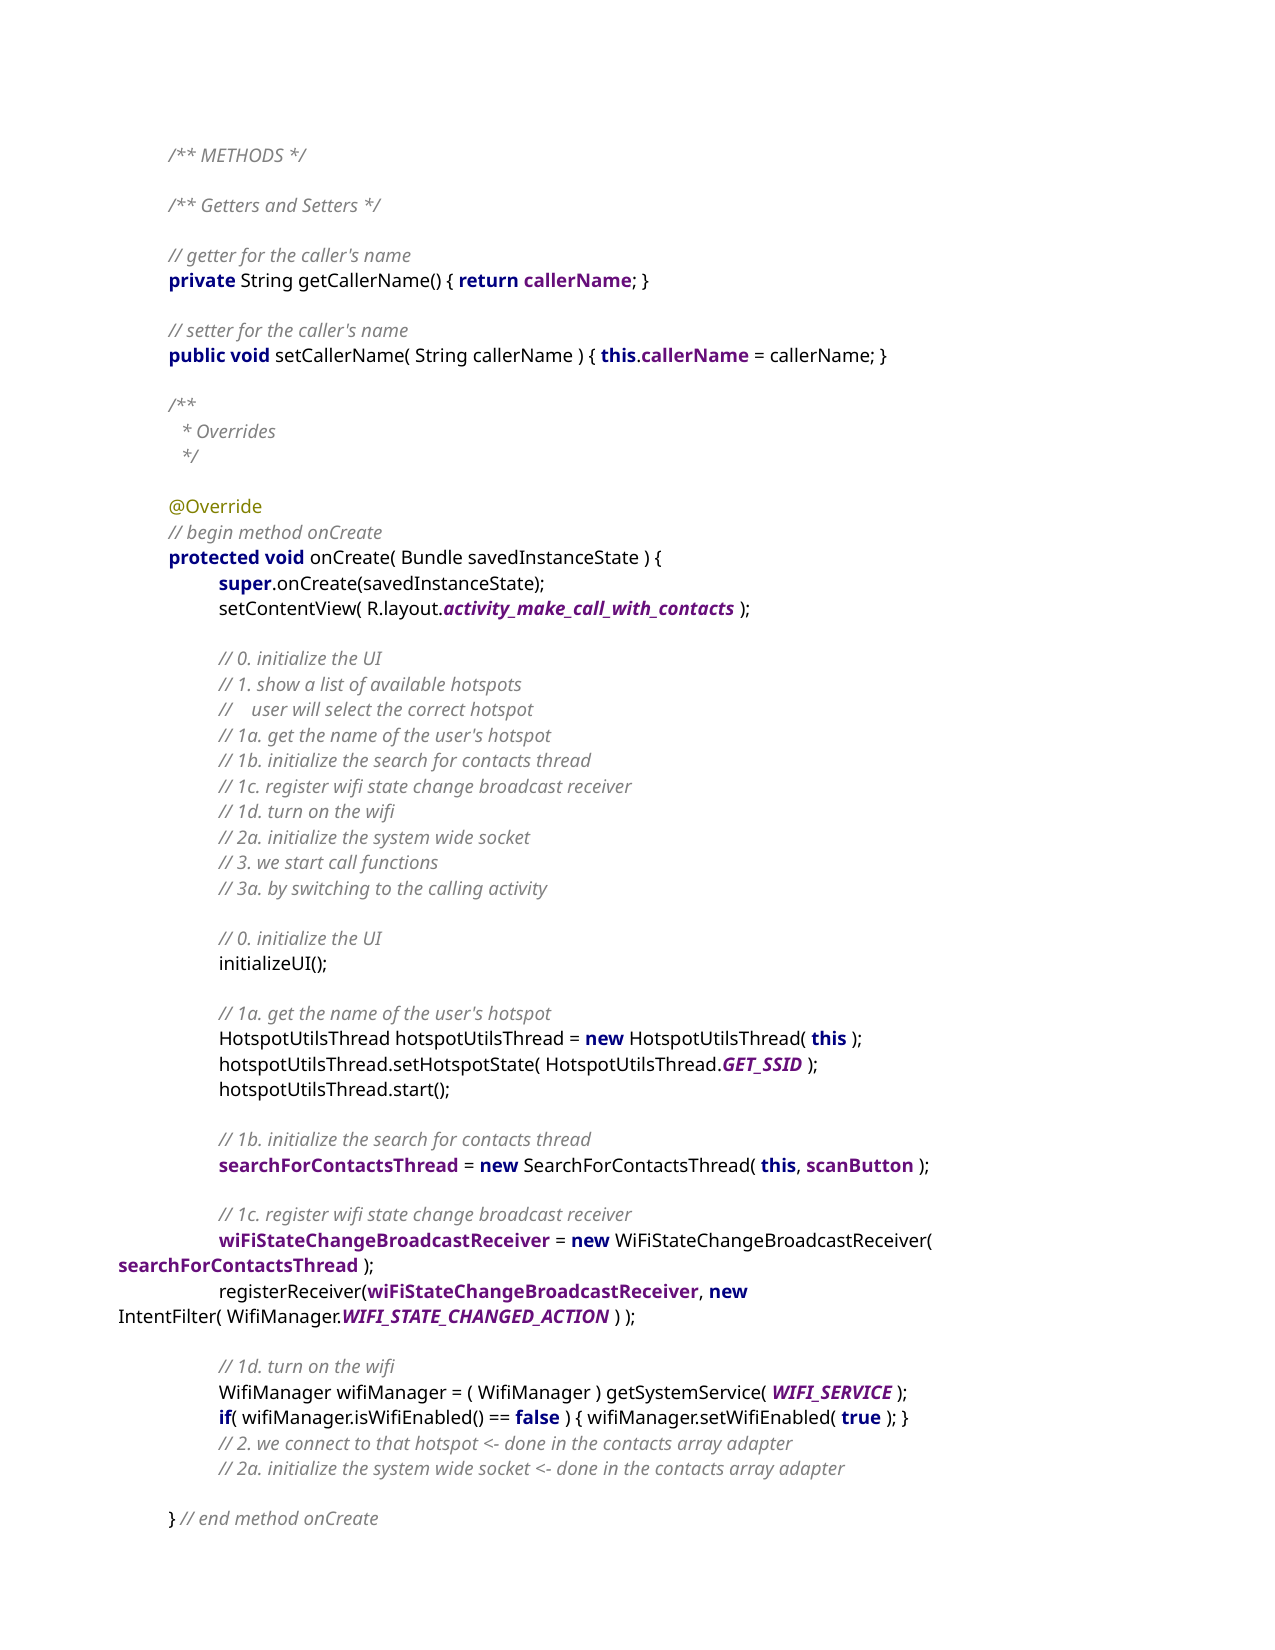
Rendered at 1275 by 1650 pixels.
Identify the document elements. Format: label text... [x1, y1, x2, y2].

text registerReceiver(wiFiStateChangeBroadcastReceiver, new IntentFilter( WifiManager.WIFI_STATE_CHANGED_ACTION ) ); [118, 1278, 1157, 1329]
text // 2. we connect to that hotspot <- done in the contacts array adapter [118, 1430, 1157, 1456]
text // 3. we start call functions [118, 849, 1157, 875]
text super.onCreate(savedInstanceState); [118, 570, 1157, 596]
text @Override [118, 493, 1157, 519]
text // 1d. turn on the wifi [118, 1354, 1157, 1379]
text // 0. initialize the UI [118, 645, 1157, 671]
text searchForContactsThread = new SearchForContactsThread( this, scanButton ); [118, 1152, 1157, 1177]
text hotspotUtilsThread.start(); [118, 1077, 1157, 1102]
text // user will select the correct hotspot [118, 696, 1157, 722]
text wiFiStateChangeBroadcastReceiver = new WiFiStateChangeBroadcastReceiver( searchForContactsThread ); [118, 1227, 1157, 1278]
text initializeUI(); [118, 950, 1157, 976]
text if( wifiManager.isWifiEnabled() == false ) { wifiManager.setWifiEnabled( true ); } [118, 1405, 1157, 1430]
text // 1c. register wifi state change broadcast receiver [118, 773, 1157, 798]
text private String getCallerName() { return callerName; } [118, 267, 1157, 293]
text * Overrides [118, 418, 1157, 444]
text WifiManager wifiManager = ( WifiManager ) getSystemService( WIFI_SERVICE ); [118, 1379, 1157, 1405]
text // 1b. initialize the search for contacts thread [118, 747, 1157, 773]
text // 1. show a list of available hotspots [118, 671, 1157, 696]
text // 2a. initialize the system wide socket [118, 824, 1157, 849]
text setContentView( R.layout.activity_make_call_with_contacts ); [118, 596, 1157, 621]
text public void setCallerName( String callerName ) { this.callerName = callerName; } [118, 343, 1157, 368]
text // begin method onCreate [118, 519, 1157, 544]
text HotspotUtilsThread hotspotUtilsThread = new HotspotUtilsThread( this ); [118, 1026, 1157, 1051]
text // 3a. by switching to the calling activity [118, 875, 1157, 901]
text protected void onCreate( Bundle savedInstanceState ) { [118, 544, 1157, 570]
text // getter for the caller's name [118, 242, 1157, 267]
text /** [118, 393, 1157, 418]
text // 1a. get the name of the user's hotspot [118, 722, 1157, 747]
text hotspotUtilsThread.setHotspotState( HotspotUtilsThread.GET_SSID ); [118, 1051, 1157, 1077]
text // 2a. initialize the system wide socket <- done in the contacts array adapter [118, 1456, 1157, 1481]
text /** METHODS */ [118, 142, 1157, 168]
text // 1b. initialize the search for contacts thread [118, 1126, 1157, 1152]
text // setter for the caller's name [118, 317, 1157, 343]
text */ [118, 444, 1157, 469]
text // 1d. turn on the wifi [118, 798, 1157, 824]
text } // end method onCreate [118, 1506, 1157, 1531]
text /** Getters and Setters */ [118, 192, 1157, 218]
text // 0. initialize the UI [118, 925, 1157, 950]
text // 1c. register wifi state change broadcast receiver [118, 1202, 1157, 1227]
text // 1a. get the name of the user's hotspot [118, 1000, 1157, 1026]
